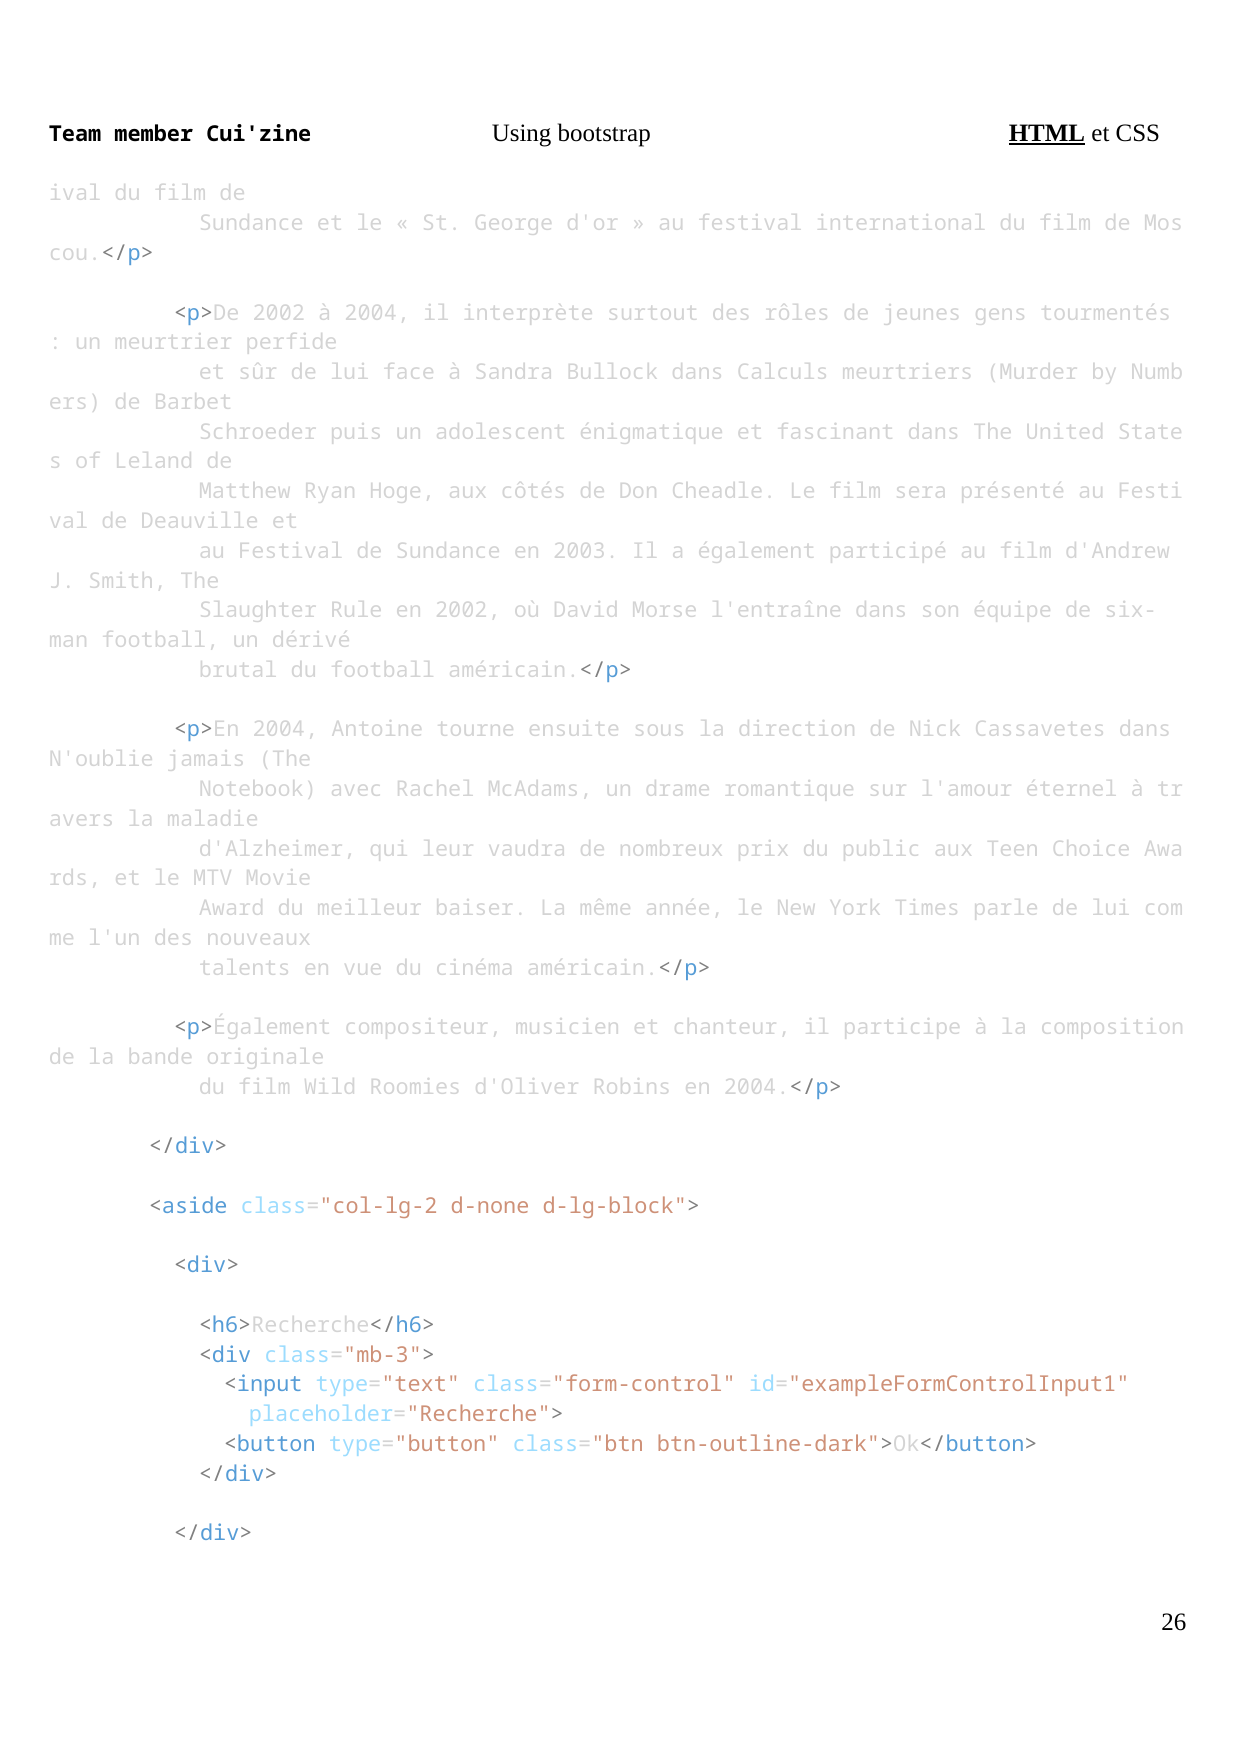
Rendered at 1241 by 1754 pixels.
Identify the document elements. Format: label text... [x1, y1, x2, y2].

text <input type="text" class="form-control" id="exampleFormControlInput1" [48, 1368, 1186, 1398]
text ival du film de [48, 177, 1186, 207]
text </div> [48, 1130, 1186, 1160]
text <div> [48, 1249, 1186, 1279]
text <p>En 2004, Antoine tourne ensuite sous la direction de Nick Cassavetes dans N'oublie jamais (The [48, 713, 1186, 773]
text brutal du football américain.</p> [48, 654, 1186, 684]
text talents en vue du cinéma américain.</p> [48, 952, 1186, 982]
text Schroeder puis un adolescent énigmatique et fascinant dans The United States of Leland de [48, 416, 1186, 475]
text </div> [48, 1458, 1186, 1487]
text Matthew Ryan Hoge, aux côtés de Don Cheadle. Le film sera présenté au Festival de Deauville et [48, 475, 1186, 535]
text au Festival de Sundance en 2003. Il a également participé au film d'Andrew J. Smith, The [48, 535, 1186, 594]
text et sûr de lui face à Sandra Bullock dans Calculs meurtriers (Murder by Numbers) de Barbet [48, 356, 1186, 416]
text du film Wild Roomies d'Oliver Robins en 2004.</p> [48, 1071, 1186, 1101]
text Sundance et le « St. George d'or » au festival international du film de Moscou.</p> [48, 207, 1186, 267]
text Award du meilleur baiser. La même année, le New York Times parle de lui comme l'un des nouveaux [48, 892, 1186, 952]
text <p>De 2002 à 2004, il interprète surtout des rôles de jeunes gens tourmentés : un meurtrier perfide [48, 296, 1186, 356]
text <aside class="col-lg-2 d-none d-lg-block"> [48, 1190, 1186, 1219]
text placeholder="Recherche"> [48, 1398, 1186, 1428]
text <div class="mb-3"> [48, 1338, 1186, 1368]
text Slaughter Rule en 2002, où David Morse l'entraîne dans son équipe de six-man football, un dérivé [48, 594, 1186, 654]
text <p>Également compositeur, musicien et chanteur, il participe à la composition de la bande originale [48, 1011, 1186, 1071]
text Notebook) avec Rachel McAdams, un drame romantique sur l'amour éternel à travers la maladie [48, 773, 1186, 833]
text </div> [48, 1517, 1186, 1547]
text <button type="button" class="btn btn-outline-dark">Ok</button> [48, 1428, 1186, 1458]
text <h6>Recherche</h6> [48, 1309, 1186, 1338]
text d'Alzheimer, qui leur vaudra de nombreux prix du public aux Teen Choice Awards, et le MTV Movie [48, 833, 1186, 892]
